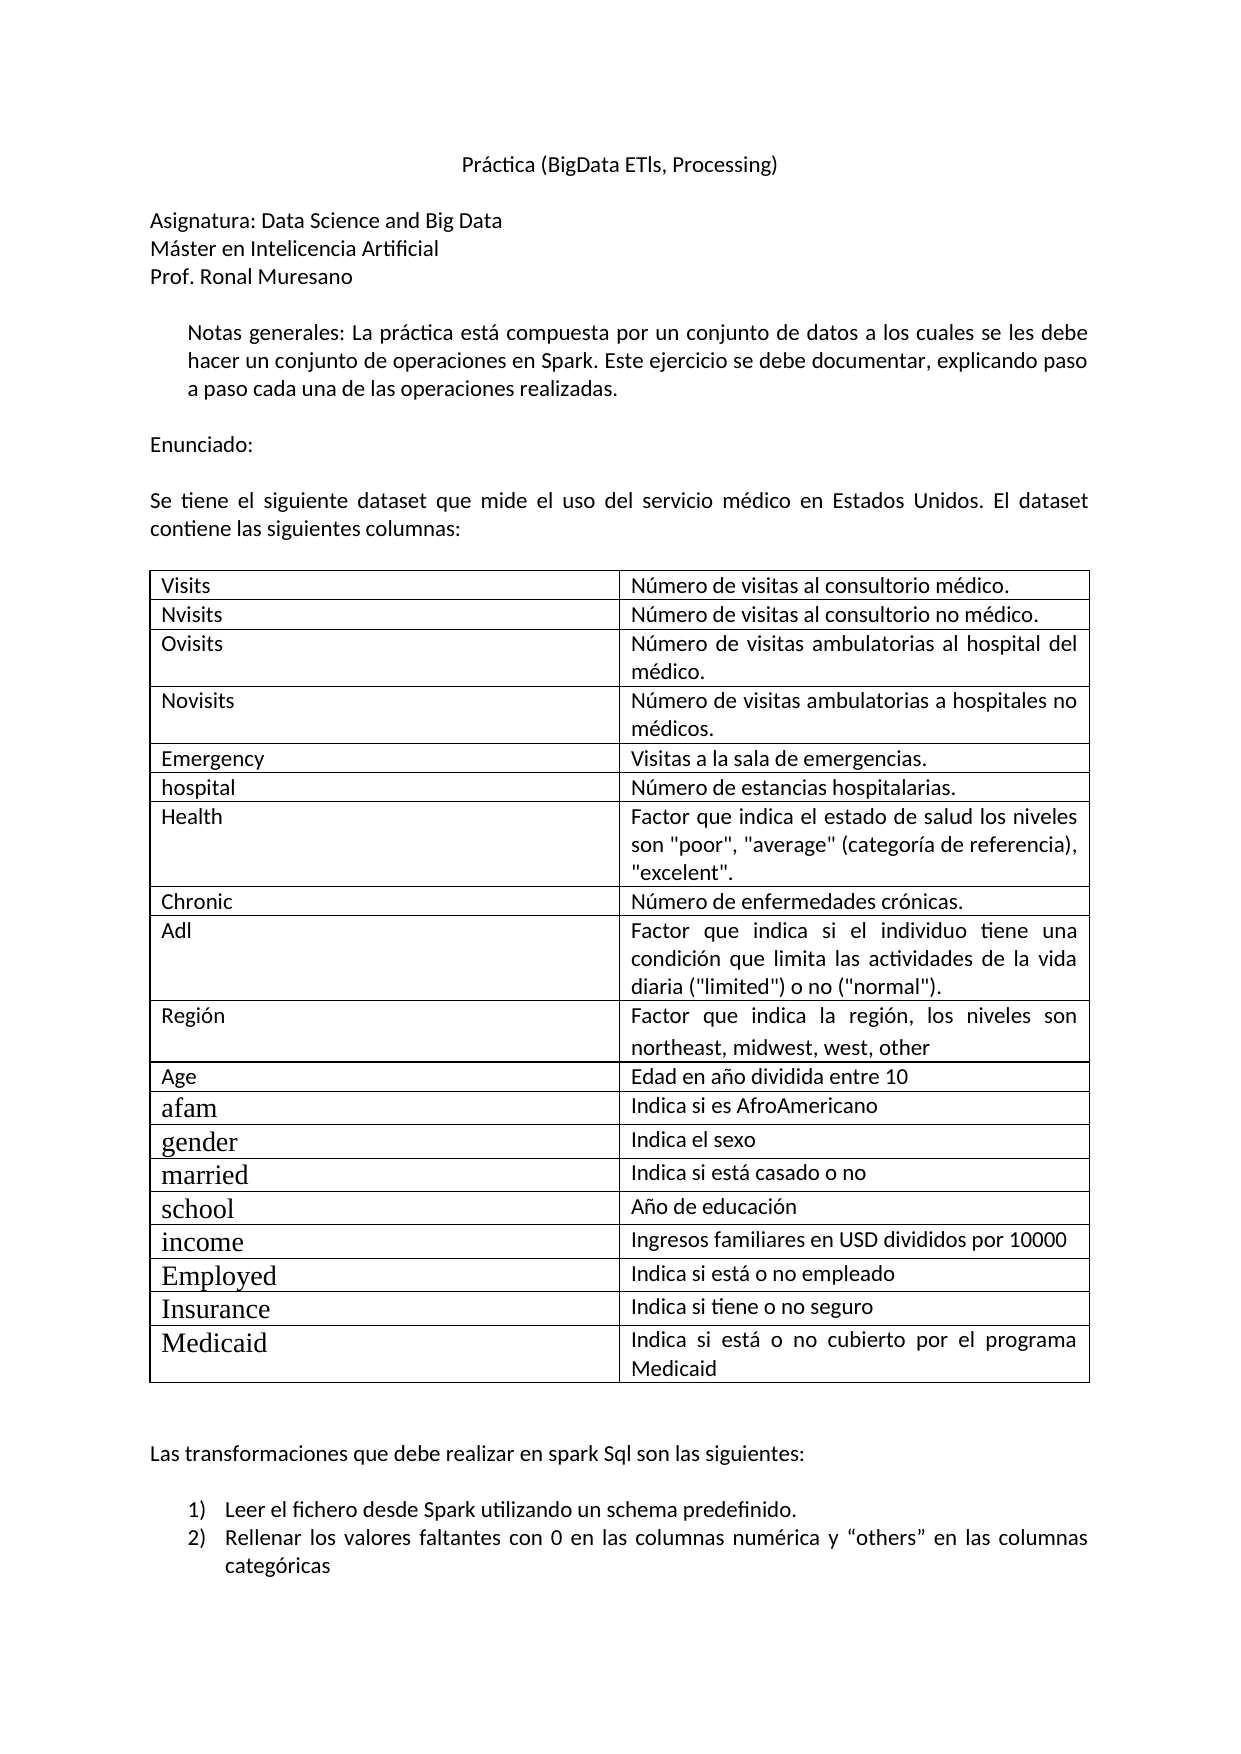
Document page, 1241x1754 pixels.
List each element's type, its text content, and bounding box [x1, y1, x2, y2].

table_cell Emergency [151, 744, 619, 772]
table_cell Age [151, 1063, 619, 1091]
table_header Número de visitas al consultorio médico. [620, 571, 1089, 599]
text Máster en Intelicencia Artificial [150, 234, 1090, 262]
table_cell Factor que indica la región, los niveles son northeast, midwest, west, other [620, 1001, 1089, 1061]
text Asignatura: Data Science and Big Data [150, 206, 1090, 234]
table_cell gender [151, 1125, 619, 1157]
table_cell married [151, 1159, 619, 1191]
table_cell Nvisits [151, 600, 619, 628]
table_cell Región [151, 1001, 619, 1061]
table_cell Indica si tiene o no seguro [620, 1292, 1089, 1324]
table_cell Insurance [151, 1292, 619, 1324]
list Leer el fichero desde Spark utilizando un schema predefinido. [187, 1495, 1090, 1523]
table_cell Visitas a la sala de emergencias. [620, 744, 1089, 772]
table_cell Health [151, 802, 619, 886]
table_cell Indica el sexo [620, 1125, 1089, 1157]
table_cell Ingresos familiares en USD divididos por 10000 [620, 1225, 1089, 1258]
table_header Visits [151, 571, 619, 599]
table_cell Medicaid [151, 1326, 619, 1382]
table_cell Número de visitas ambulatorias al hospital del médico. [620, 630, 1089, 686]
table_cell Indica si es AfroAmericano [620, 1092, 1089, 1124]
table_cell Factor que indica si el individuo tiene una condición que limita las actividades de la vida diaria ("limited") o no ("normal"). [620, 916, 1089, 1000]
table_cell Número de estancias hospitalarias. [620, 773, 1089, 801]
table_cell Número de visitas ambulatorias a hospitales no médicos. [620, 687, 1089, 743]
table_cell Número de enfermedades crónicas. [620, 887, 1089, 915]
table_cell afam [151, 1092, 619, 1124]
text Enunciado: [150, 430, 1090, 458]
table_cell Edad en año dividida entre 10 [620, 1063, 1089, 1091]
table_cell Indica si está casado o no [620, 1159, 1089, 1191]
table_cell Número de visitas al consultorio no médico. [620, 600, 1089, 628]
text Práctica (BigData ETls, Processing) [150, 150, 1090, 178]
table_cell Indica si está o no empleado [620, 1259, 1089, 1291]
text Las transformaciones que debe realizar en spark Sql son las siguientes: [150, 1439, 1090, 1467]
table_cell Factor que indica el estado de salud los niveles son "poor", "average" (categoría de referencia), "excelent". [620, 802, 1089, 886]
table_cell income [151, 1225, 619, 1258]
table_cell school [151, 1192, 619, 1224]
list Rellenar los valores faltantes con 0 en las columnas numérica y “others” en las columnas categóricas [187, 1523, 1090, 1579]
table_cell Chronic [151, 887, 619, 915]
table_cell hospital [151, 773, 619, 801]
table_cell Indica si está o no cubierto por el programa Medicaid [620, 1326, 1089, 1382]
text Prof. Ronal Muresano [150, 262, 1090, 290]
table_cell Año de educación [620, 1192, 1089, 1224]
table_cell Ovisits [151, 630, 619, 686]
table_cell Novisits [151, 687, 619, 743]
table_cell Adl [151, 916, 619, 1000]
text Notas generales: La práctica está compuesta por un conjunto de datos a los cuales se les debe hacer un conjunto de operaciones en Spark. Este ejercicio se debe documentar, explicando paso a paso cada una de las operaciones realizadas. [187, 318, 1090, 402]
table_cell Employed [151, 1259, 619, 1291]
text Se tiene el siguiente dataset que mide el uso del servicio médico en Estados Unidos. El dataset contiene las siguientes columnas: [150, 486, 1090, 542]
